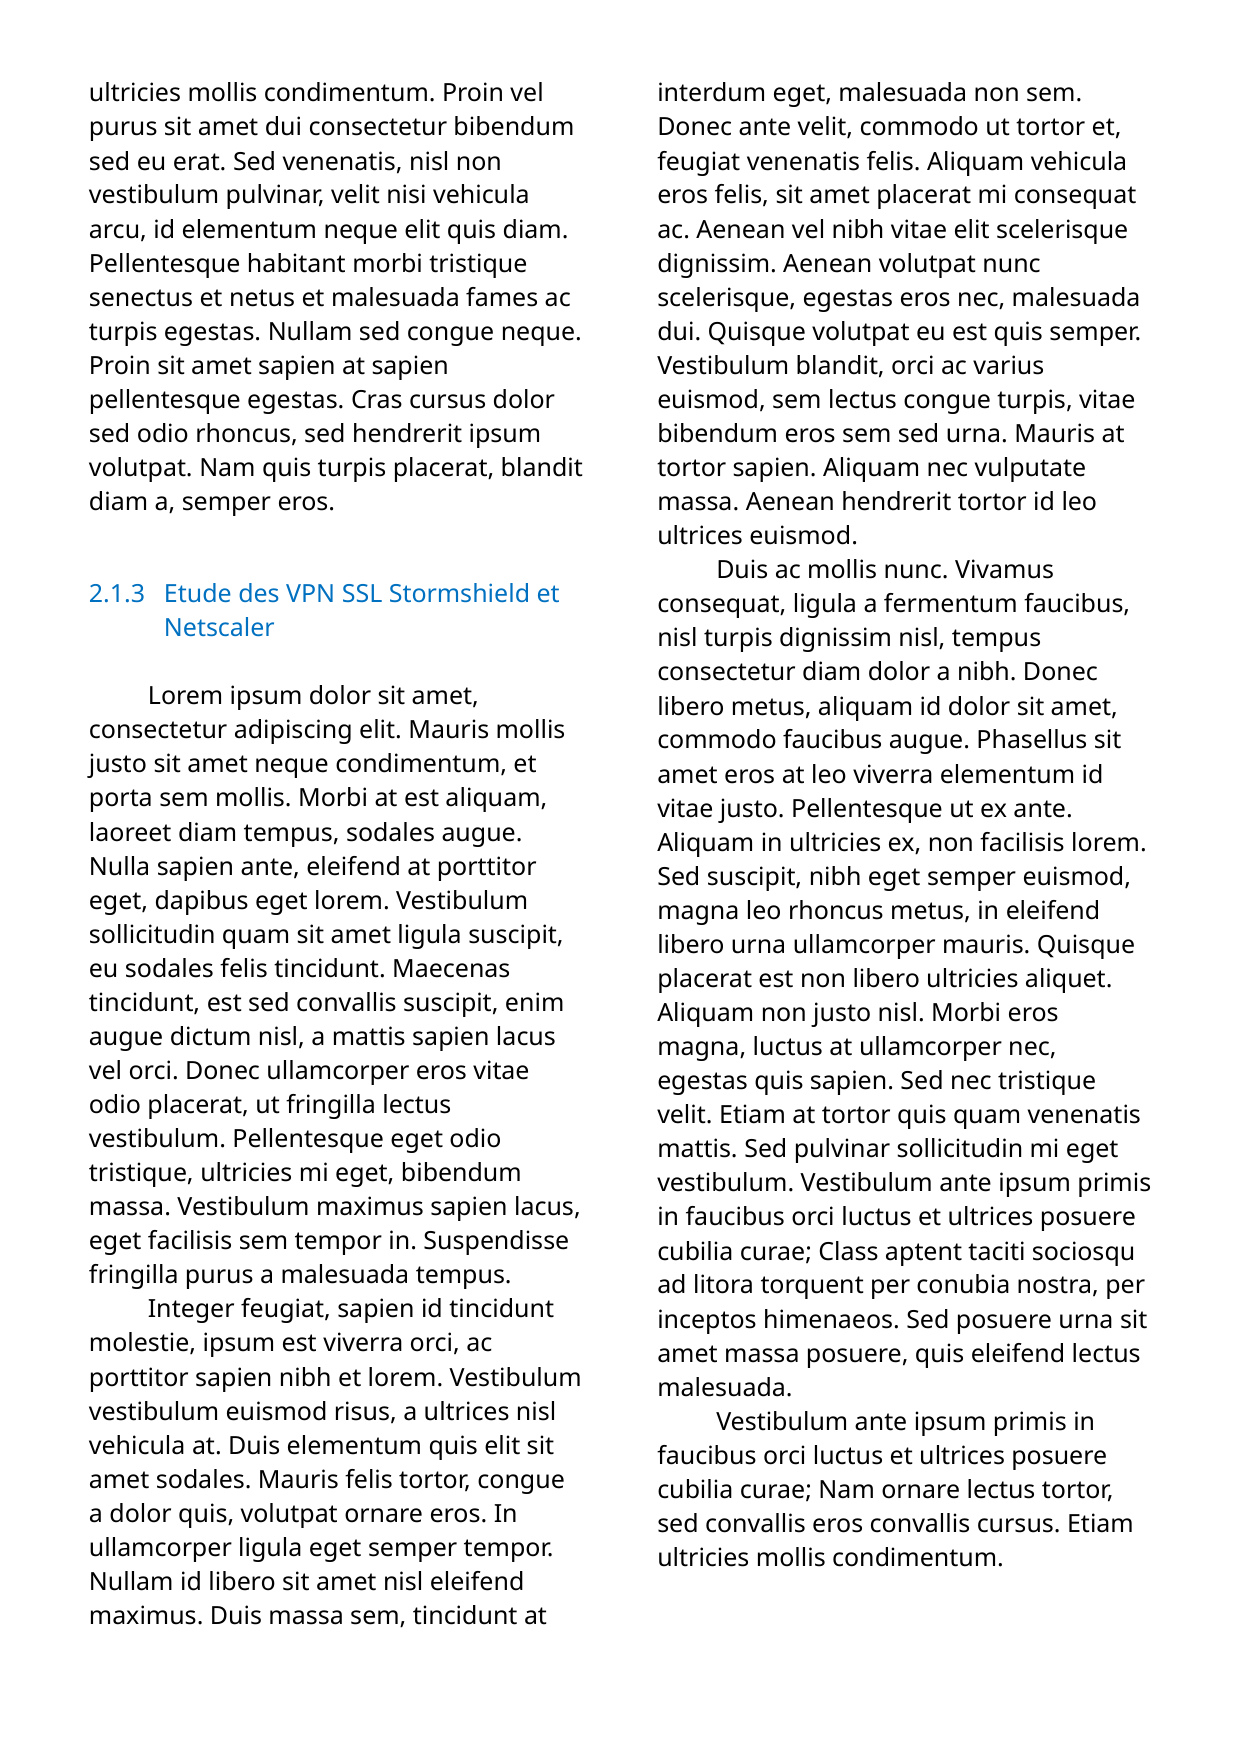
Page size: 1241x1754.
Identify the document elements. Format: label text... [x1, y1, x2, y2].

text Vestibulum ante ipsum primis in faucibus orci luctus et ultrices posuere cubilia curae; Nam ornare lectus tortor, sed convallis eros convallis cursus. Etiam ultricies mollis condimentum. [657, 1403, 1152, 1574]
subtitle Etude des VPN SSL Stormshield et Netscaler [89, 576, 583, 644]
text Integer feugiat, sapien id tincidunt molestie, ipsum est viverra orci, ac porttitor sapien nibh et lorem. Vestibulum vestibulum euismod risus, a ultrices nisl vehicula at. Duis elementum quis elit sit amet sodales. Mauris felis tortor, congue a dolor quis, volutpat ornare eros. In ullamcorper ligula eget semper tempor. Nullam id libero sit amet nisl eleifend maximus. Duis massa sem, tincidunt at [89, 1291, 583, 1632]
text interdum eget, malesuada non sem. Donec ante velit, commodo ut tortor et, feugiat venenatis felis. Aliquam vehicula eros felis, sit amet placerat mi consequat ac. Aenean vel nibh vitae elit scelerisque dignissim. Aenean volutpat nunc scelerisque, egestas eros nec, malesuada dui. Quisque volutpat eu est quis semper. Vestibulum blandit, orci ac varius euismod, sem lectus congue turpis, vitae bibendum eros sem sed urna. Mauris at tortor sapien. Aliquam nec vulputate massa. Aenean hendrerit tortor id leo ultrices euismod. [657, 75, 1152, 552]
text Lorem ipsum dolor sit amet, consectetur adipiscing elit. Mauris mollis justo sit amet neque condimentum, et porta sem mollis. Morbi at est aliquam, laoreet diam tempus, sodales augue. Nulla sapien ante, eleifend at porttitor eget, dapibus eget lorem. Vestibulum sollicitudin quam sit amet ligula suscipit, eu sodales felis tincidunt. Maecenas tincidunt, est sed convallis suscipit, enim augue dictum nisl, a mattis sapien lacus vel orci. Donec ullamcorper eros vitae odio placerat, ut fringilla lectus vestibulum. Pellentesque eget odio tristique, ultricies mi eget, bibendum massa. Vestibulum maximus sapien lacus, eget facilisis sem tempor in. Suspendisse fringilla purus a malesuada tempus. [89, 678, 583, 1291]
text Duis ac mollis nunc. Vivamus consequat, ligula a fermentum faucibus, nisl turpis dignissim nisl, tempus consectetur diam dolor a nibh. Donec libero metus, aliquam id dolor sit amet, commodo faucibus augue. Phasellus sit amet eros at leo viverra elementum id vitae justo. Pellentesque ut ex ante. Aliquam in ultricies ex, non facilisis lorem. Sed suscipit, nibh eget semper euismod, magna leo rhoncus metus, in eleifend libero urna ullamcorper mauris. Quisque placerat est non libero ultricies aliquet. Aliquam non justo nisl. Morbi eros magna, luctus at ullamcorper nec, egestas quis sapien. Sed nec tristique velit. Etiam at tortor quis quam venenatis mattis. Sed pulvinar sollicitudin mi eget vestibulum. Vestibulum ante ipsum primis in faucibus orci luctus et ultrices posuere cubilia curae; Class aptent taciti sociosqu ad litora torquent per conubia nostra, per inceptos himenaeos. Sed posuere urna sit amet massa posuere, quis eleifend lectus malesuada. [657, 552, 1152, 1403]
text ultricies mollis condimentum. Proin vel purus sit amet dui consectetur bibendum sed eu erat. Sed venenatis, nisl non vestibulum pulvinar, velit nisi vehicula arcu, id elementum neque elit quis diam. Pellentesque habitant morbi tristique senectus et netus et malesuada fames ac turpis egestas. Nullam sed congue neque. Proin sit amet sapien at sapien pellentesque egestas. Cras cursus dolor sed odio rhoncus, sed hendrerit ipsum volutpat. Nam quis turpis placerat, blandit diam a, semper eros. [89, 75, 583, 518]
